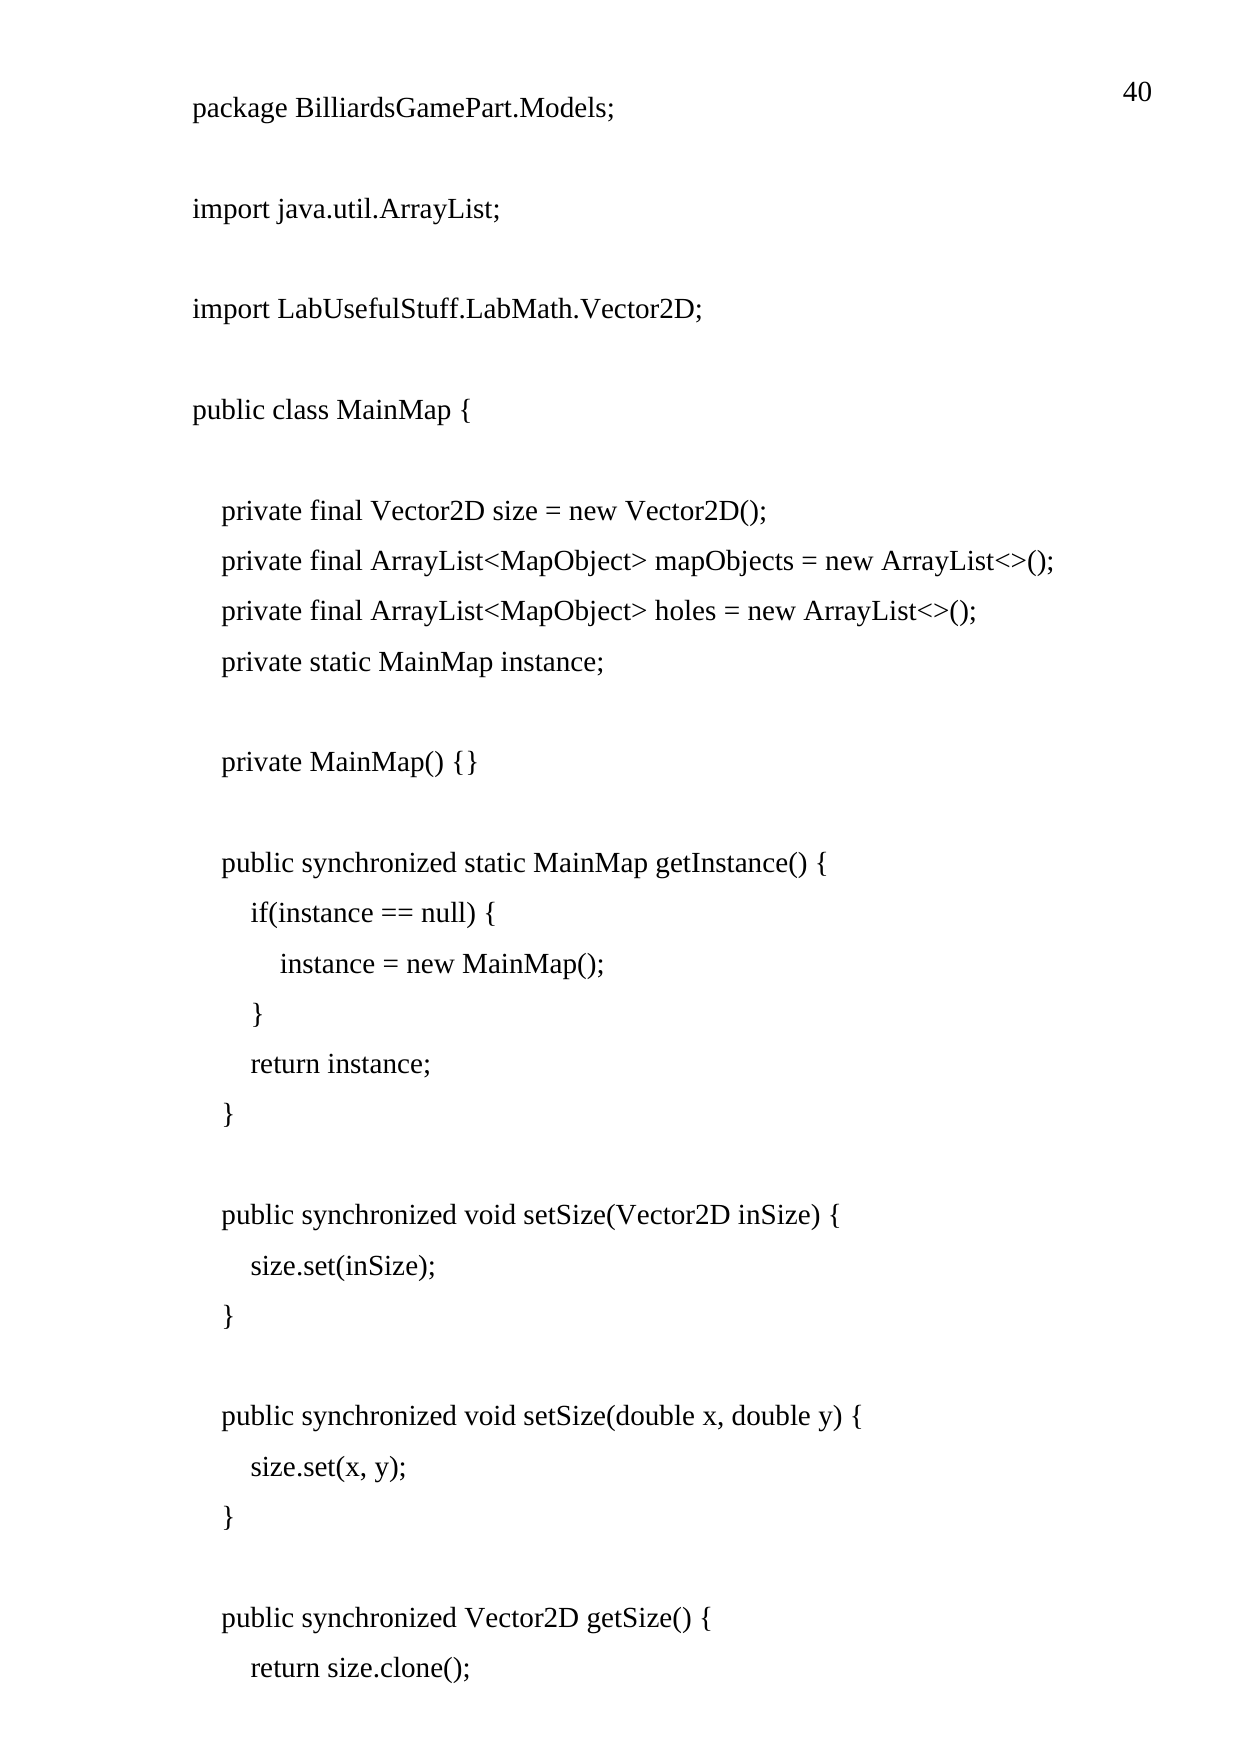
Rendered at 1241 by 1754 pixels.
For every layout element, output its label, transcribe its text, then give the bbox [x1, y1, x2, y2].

text private static MainMap instance; [118, 644, 1122, 677]
text public synchronized static MainMap getInstance() { [118, 845, 1122, 879]
text public class MainMap { [118, 392, 1122, 426]
text return size.clone(); [118, 1650, 1122, 1684]
text if(instance == null) { [118, 895, 1122, 929]
text public synchronized Vector2D getSize() { [118, 1600, 1122, 1633]
text private final Vector2D size = new Vector2D(); [118, 493, 1122, 526]
text package BilliardsGamePart.Models; [118, 90, 1122, 124]
text instance = new MainMap(); [118, 946, 1122, 979]
text size.set(inSize); [118, 1248, 1122, 1281]
text private MainMap() {} [118, 744, 1122, 778]
text } [118, 1097, 1122, 1130]
text public synchronized void setSize(double x, double y) { [118, 1398, 1122, 1432]
text public synchronized void setSize(Vector2D inSize) { [118, 1197, 1122, 1231]
text return instance; [118, 1046, 1122, 1080]
text size.set(x, y); [118, 1449, 1122, 1482]
text } [118, 1298, 1122, 1331]
text private final ArrayList<MapObject> mapObjects = new ArrayList<>(); [118, 543, 1122, 577]
text import java.util.ArrayList; [118, 191, 1122, 224]
text } [118, 1499, 1122, 1533]
text private final ArrayList<MapObject> holes = new ArrayList<>(); [118, 593, 1122, 627]
text import LabUsefulStuff.LabMath.Vector2D; [118, 292, 1122, 325]
text } [118, 996, 1122, 1029]
